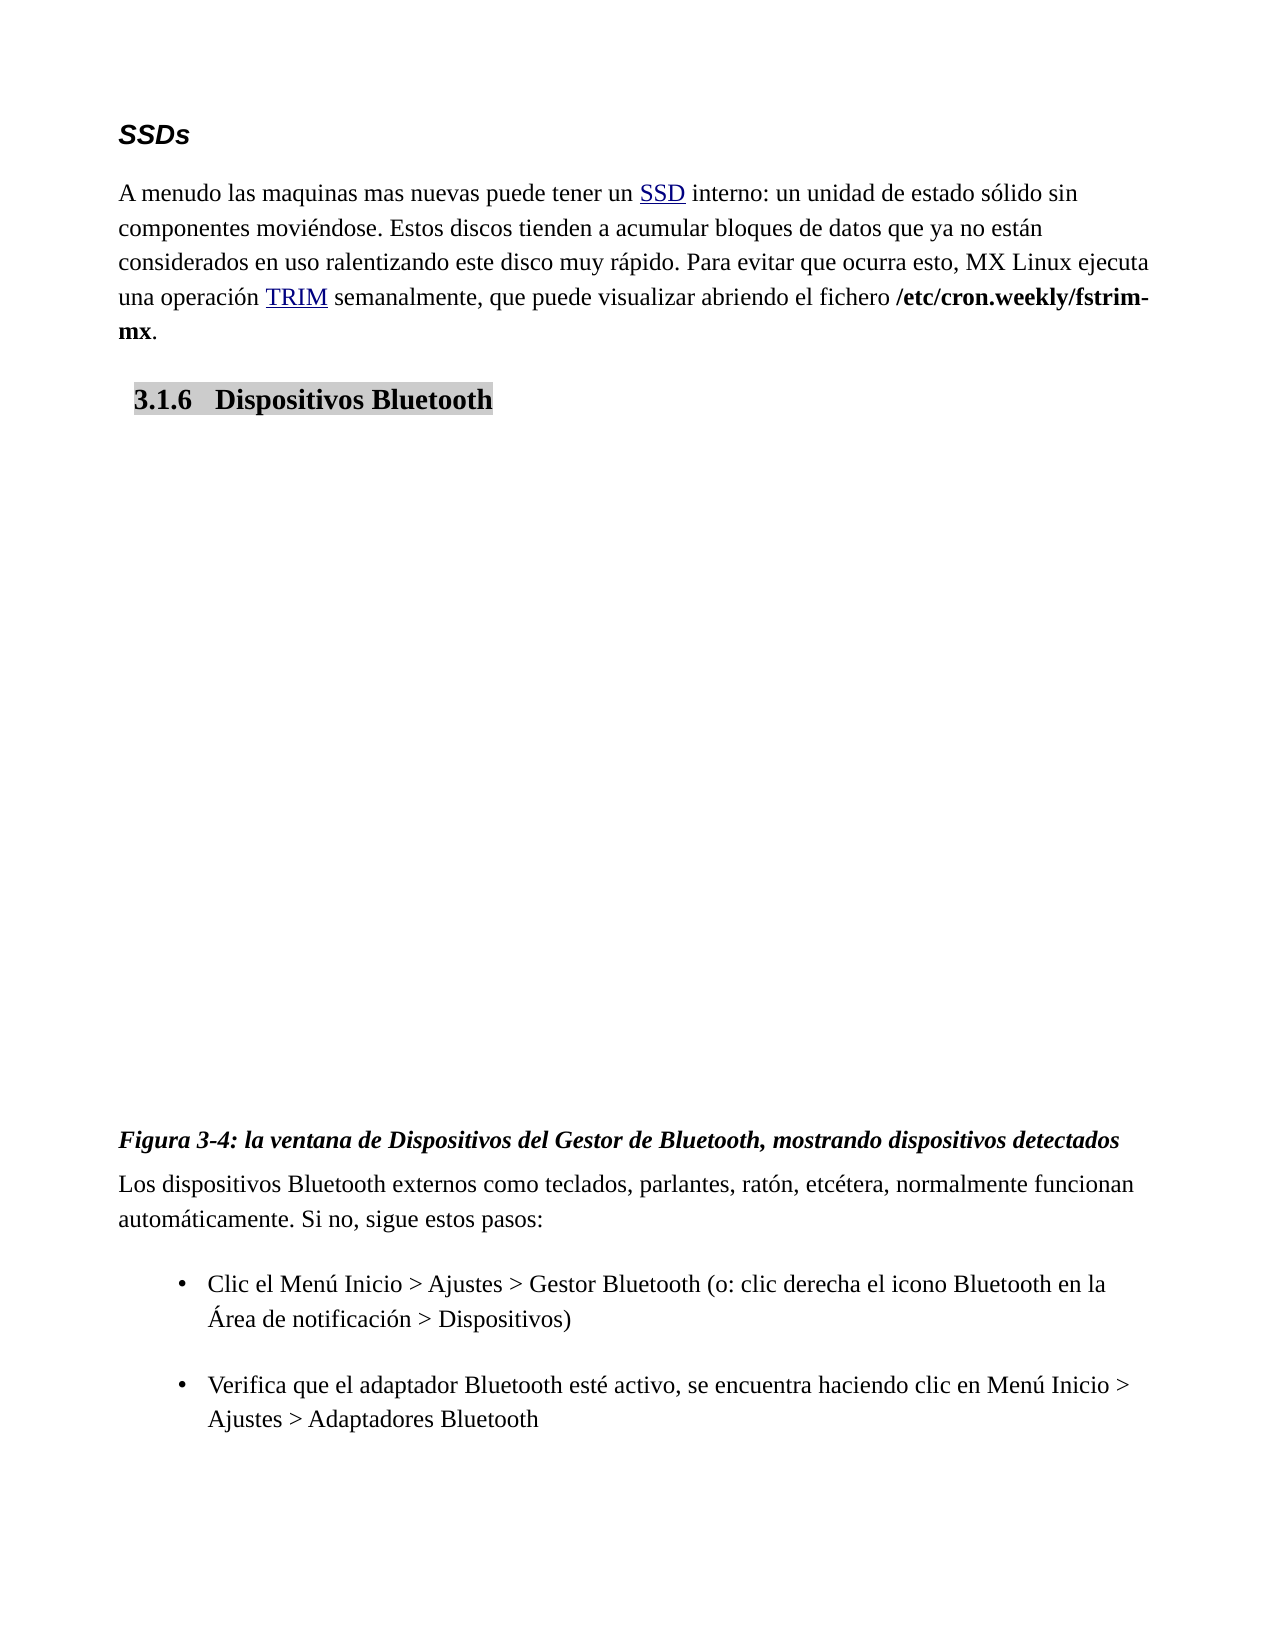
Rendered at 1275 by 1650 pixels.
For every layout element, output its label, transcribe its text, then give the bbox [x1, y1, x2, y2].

subtitle 3.1.6 Dispositivos Bluetooth [493, 382, 1141, 415]
text A menudo las maquinas mas nuevas puede tener un SSD interno: un unidad de estado sólido sin componentes moviéndose. Estos discos tienden a acumular bloques de datos que ya no están considerados en uso ralentizando este disco muy rápido. Para evitar que ocurra esto, MX Linux ejecuta una operación TRIM semanalmente, que puede visualizar abriendo el fichero /etc/cron.weekly/fstrim-mx. [118, 178, 1157, 345]
text Figura 3-4: la ventana de Dispositivos del Gestor de Bluetooth, mostrando dispositivos detectados [118, 1125, 1157, 1154]
subtitle SSDs [118, 118, 1157, 150]
list Verifica que el adaptador Bluetooth esté activo, se encuentra haciendo clic en Menú Inicio > Ajustes > Adaptadores Bluetooth [178, 1370, 1141, 1433]
list Clic el Menú Inicio > Ajustes > Gestor Bluetooth (o: clic derecha el icono Bluetooth en la Área de notificación > Dispositivos) [178, 1269, 1141, 1333]
text Los dispositivos Bluetooth externos como teclados, parlantes, ratón, etcétera, normalmente funcionan automáticamente. Si no, sigue estos pasos: [118, 1169, 1157, 1232]
